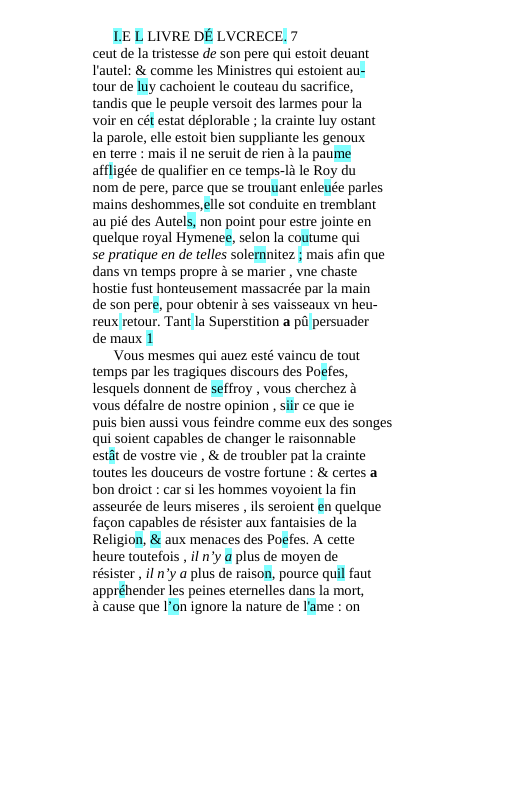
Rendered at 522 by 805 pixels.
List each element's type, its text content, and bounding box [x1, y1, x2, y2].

text Vous mesmes qui auez esté vaincu de tout temps par les tragiques discours des Poefes, lesquels donnent de seffroy , vous cherchez à vous défalre de nostre opinion , siir ce que ie puis bien aussi vous feindre comme eux des songes qui soient capables de changer le raisonnable estât de vostre vie , & de troubler pat la crainte toutes les douceurs de vostre fortune : & certes a bon droict : car si les hommes voyoient la fin asseurée de leurs miseres , ils seroient en quelque façon capables de résister aux fantaisies de la Religion, & aux menaces des Poefes. A cette heure toutefois , il n’y a plus de moyen de résister , il n’y a plus de raison, pource quil faut appréhender les peines eternelles dans la mort, à cause que l’on ignore la nature de l'ame : on [92, 346, 477, 615]
text I.E L LIVRE DÉ LVCRECE. 7 ceut de la tristesse de son pere qui estoit deuant l'autel: & comme les Ministres qui estoient au- tour de luy cachoient le couteau du sacrifice, tandis que le peuple versoit des larmes pour la voir en cét estat déplorable ; la crainte luy ostant la parole, elle estoit bien suppliante les genoux en terre : mais il ne seruit de rien à la paume affligée de qualifier en ce temps-là le Roy du nom de pere, parce que se trouuant enleuée parles mains deshommes,elle sot conduite en tremblant au pié des Autels, non point pour estre jointe en quelque royal Hymenee, selon la coutume qui se pratique en de telles solernnitez ; mais afin que dans vn temps propre à se marier , vne chaste hostie fust honteusement massacrée par la main de son pere, pour obtenir à ses vaisseaux vn heu- reux retour. Tant la Superstition a pû persuader de maux 1 [92, 28, 477, 346]
